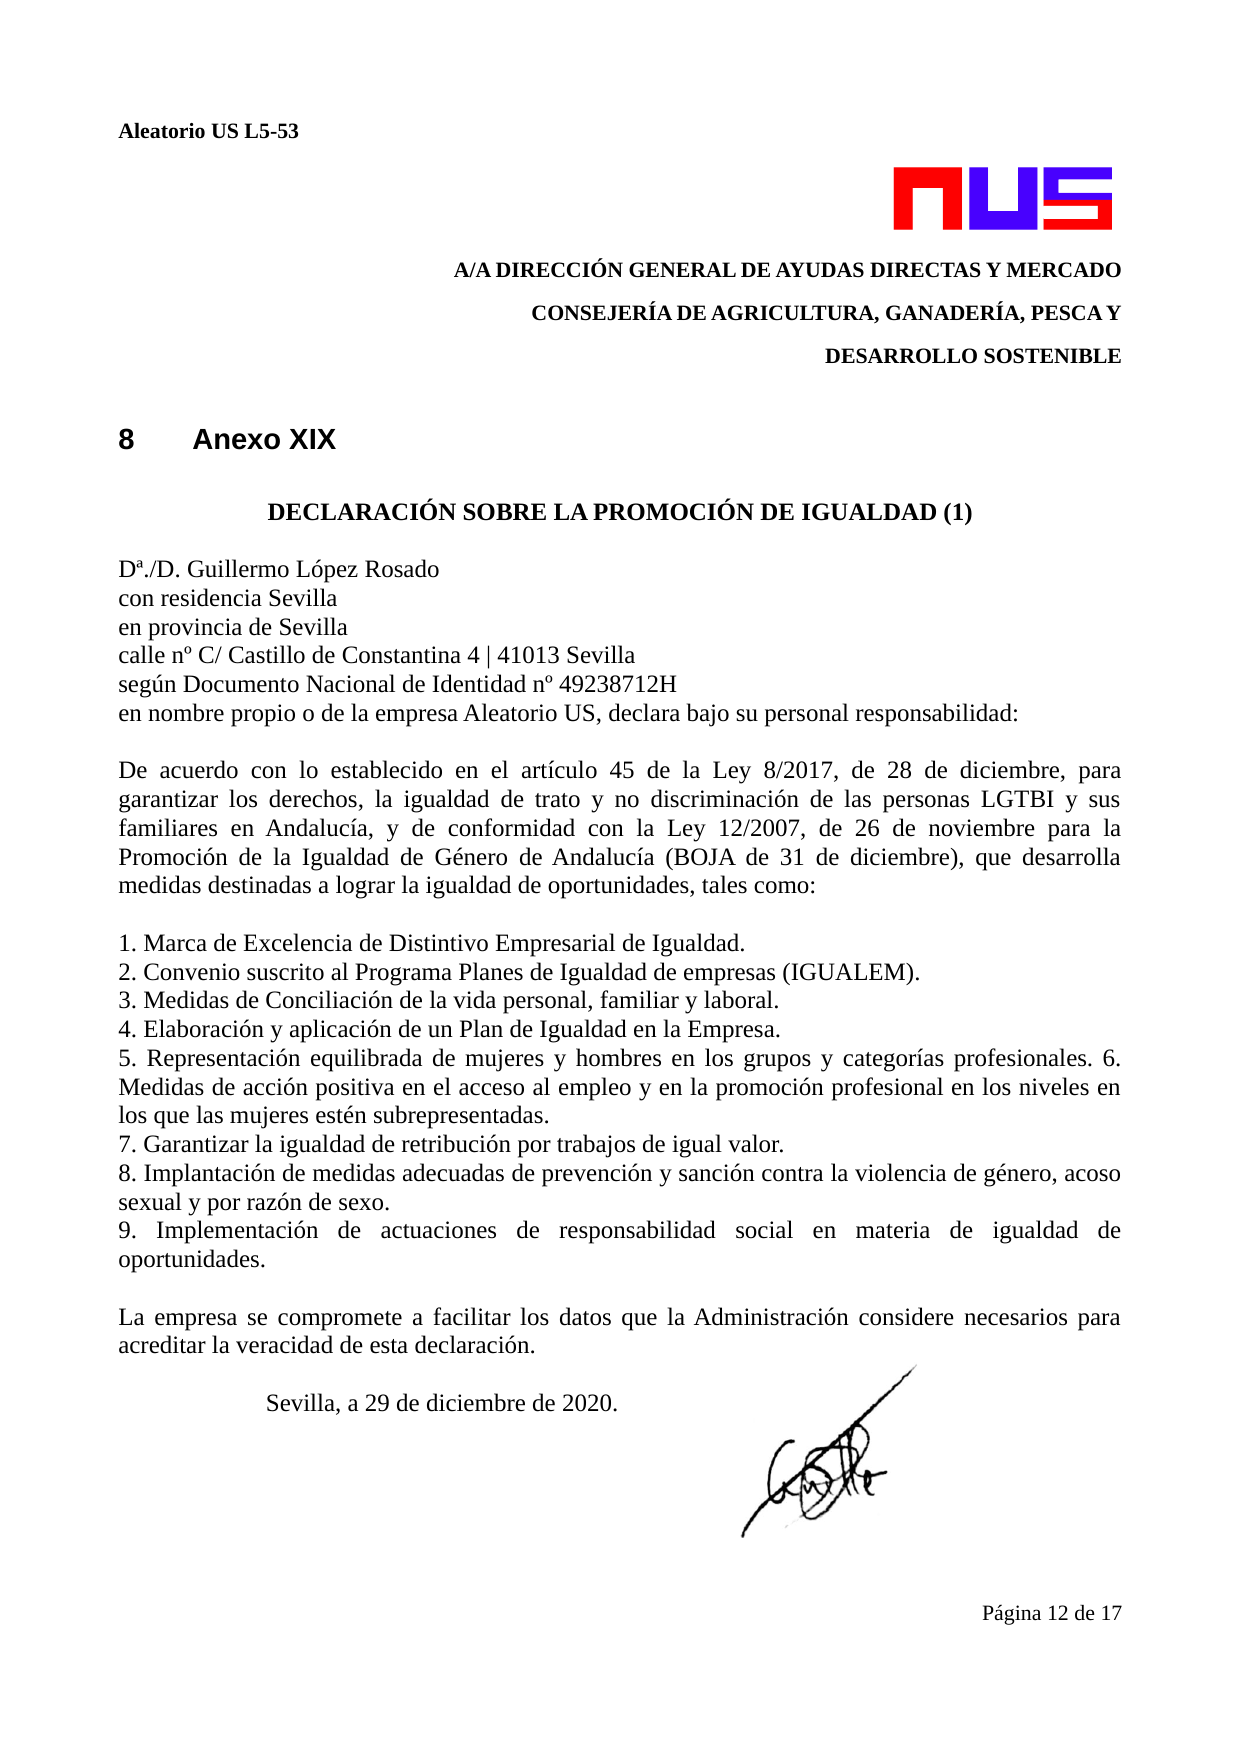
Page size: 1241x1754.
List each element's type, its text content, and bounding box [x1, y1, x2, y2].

text calle nº C/ Castillo de Constantina 4 | 41013 Sevilla [118, 641, 1122, 669]
text 3. Medidas de Conciliación de la vida personal, familiar y laboral. [118, 986, 1122, 1014]
text 1. Marca de Excelencia de Distintivo Empresarial de Igualdad. [118, 928, 1122, 957]
text Sevilla, a 29 de diciembre de 2020. [192, 1388, 736, 1417]
text 2. Convenio suscrito al Programa Planes de Igualdad de empresas (IGUALEM). [118, 957, 1122, 986]
text según Documento Nacional de Identidad nº 49238712H [118, 669, 1122, 698]
text 7. Garantizar la igualdad de retribución por trabajos de igual valor. [118, 1129, 1122, 1158]
text 8. Implantación de medidas adecuadas de prevención y sanción contra la violencia de género, acoso sexual y por razón de sexo. [118, 1158, 1122, 1216]
text en nombre propio o de la empresa Aleatorio US, declara bajo su personal responsabilidad: [118, 698, 1122, 727]
text De acuerdo con lo establecido en el artículo 45 de la Ley 8/2017, de 28 de diciembre, para garantizar los derechos, la igualdad de trato y no discriminación de las personas LGTBI y sus familiares en Andalucía, y de conformidad con la Ley 12/2007, de 26 de noviembre para la Promoción de la Igualdad de Género de Andalucía (BOJA de 31 de diciembre), que desarrolla medidas destinadas a lograr la igualdad de oportunidades, tales como: [118, 756, 1122, 899]
text DECLARACIÓN SOBRE LA PROMOCIÓN DE IGUALDAD (1) [118, 497, 1122, 526]
text La empresa se compromete a facilitar los datos que la Administración considere necesarios para acreditar la veracidad de esta declaración. [118, 1302, 1122, 1359]
text 5. Representación equilibrada de mujeres y hombres en los grupos y categorías profesionales. 6. Medidas de acción positiva en el acceso al empleo y en la promoción profesional en los niveles en los que las mujeres estén subrepresentadas. [118, 1043, 1122, 1129]
text con residencia Sevilla [118, 583, 1122, 612]
text [918, 1388, 1122, 1417]
text en provincia de Sevilla [118, 612, 1122, 641]
subtitle Anexo XIX [118, 422, 1122, 456]
text 9. Implementación de actuaciones de responsabilidad social en materia de igualdad de oportunidades. [118, 1216, 1122, 1273]
text 4. Elaboración y aplicación de un Plan de Igualdad en la Empresa. [118, 1014, 1122, 1043]
text Dª./D. Guillermo López Rosado [118, 554, 1122, 583]
